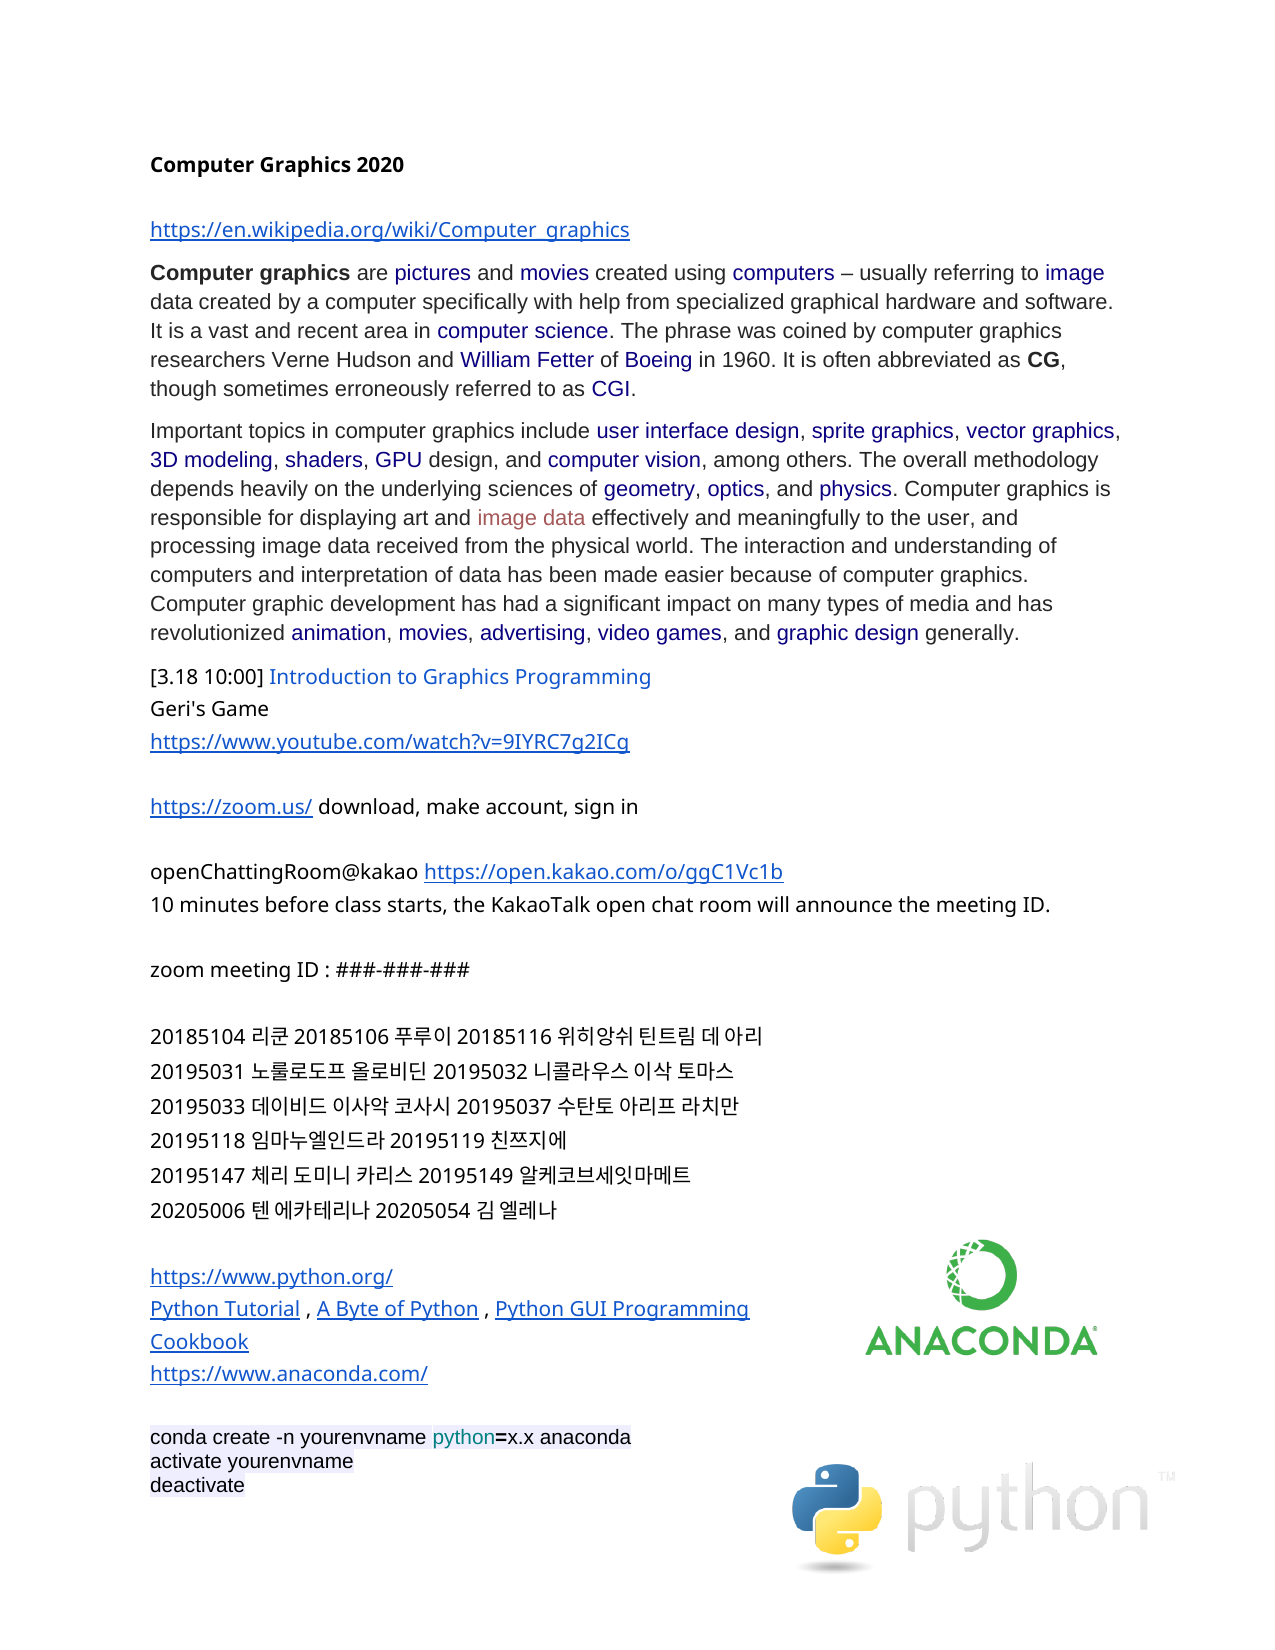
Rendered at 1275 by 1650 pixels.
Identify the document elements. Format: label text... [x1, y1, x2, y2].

text 20205006 텐 에카테리나 20205054 김 엘레나 [150, 1194, 1125, 1225]
text Python Tutorial , A Byte of Python , Python GUI Programming [150, 1294, 855, 1323]
text 20195147 체리 도미니 카리스 20195149 알케코브세잇마메트 [150, 1159, 1125, 1190]
picture [855, 1233, 1115, 1364]
text https://www.youtube.com/watch?v=9IYRC7g2ICg [150, 727, 1125, 755]
text deactivate [150, 1473, 782, 1497]
text Computer graphics are pictures and movies created using computers – usually referring to image data created by a computer specifically with help from specialized graphical hardware and software. It is a vast and recent area in computer science. The phrase was coined by computer graphics researchers Verne Hudson and William Fetter of Boeing in 1960. It is often abbreviated as CG, though sometimes erroneously referred to as CGI. [150, 260, 1125, 401]
text 20195031 노룰로도프 올로비딘 20195032 니콜라우스 이삭 토마스 [150, 1055, 1125, 1086]
text [1115, 1327, 1125, 1355]
text https://www.python.org/ [150, 1262, 855, 1290]
text 10 minutes before class starts, the KakaoTalk open chat room will announce the meeting ID. [150, 890, 1125, 918]
text openChattingRoom@kakao https://open.kakao.com/o/ggC1Vc1b [150, 857, 1125, 886]
text [3.18 10:00] Introduction to Graphics Programming [150, 662, 1125, 690]
text https://www.anaconda.com/ [150, 1359, 1125, 1388]
text 20195118 임마누엘인드라 20195119 친쯔지에 [150, 1125, 1125, 1155]
text Computer Graphics 2020 [150, 150, 1125, 178]
text Important topics in computer graphics include user interface design, sprite graphics, vector graphics, 3D modeling, shaders, GPU design, and computer vision, among others. The overall methodology depends heavily on the underlying sciences of geometry, optics, and physics. Computer graphics is responsible for displaying art and image data effectively and meaningfully to the user, and processing image data received from the physical world. The interaction and understanding of computers and interpretation of data has been made easier because of computer graphics. Computer graphic development has had a significant impact on many types of media and has revolutionized animation, movies, advertising, video games, and graphic design generally. [150, 418, 1125, 646]
text conda create -n yourenvname python=x.x anaconda [150, 1425, 1125, 1449]
text https://en.wikipedia.org/wiki/Computer_graphics [150, 215, 1125, 244]
text Cookbook [150, 1327, 855, 1355]
text 20195033 데이비드 이사악 코사시 20195037 수탄토 아리프 라치만 [150, 1090, 1125, 1120]
text zoom meeting ID : ###-###-### [150, 955, 1125, 984]
text activate yourenvname [150, 1449, 782, 1473]
picture [782, 1448, 1190, 1578]
text 20185104 리쿤 20185106 푸루이 20185116 위히앙쉬 틴트림 데 아리 [150, 1020, 1125, 1051]
text Geri's Game [150, 694, 1125, 723]
text https://zoom.us/ download, make account, sign in [150, 792, 1125, 821]
